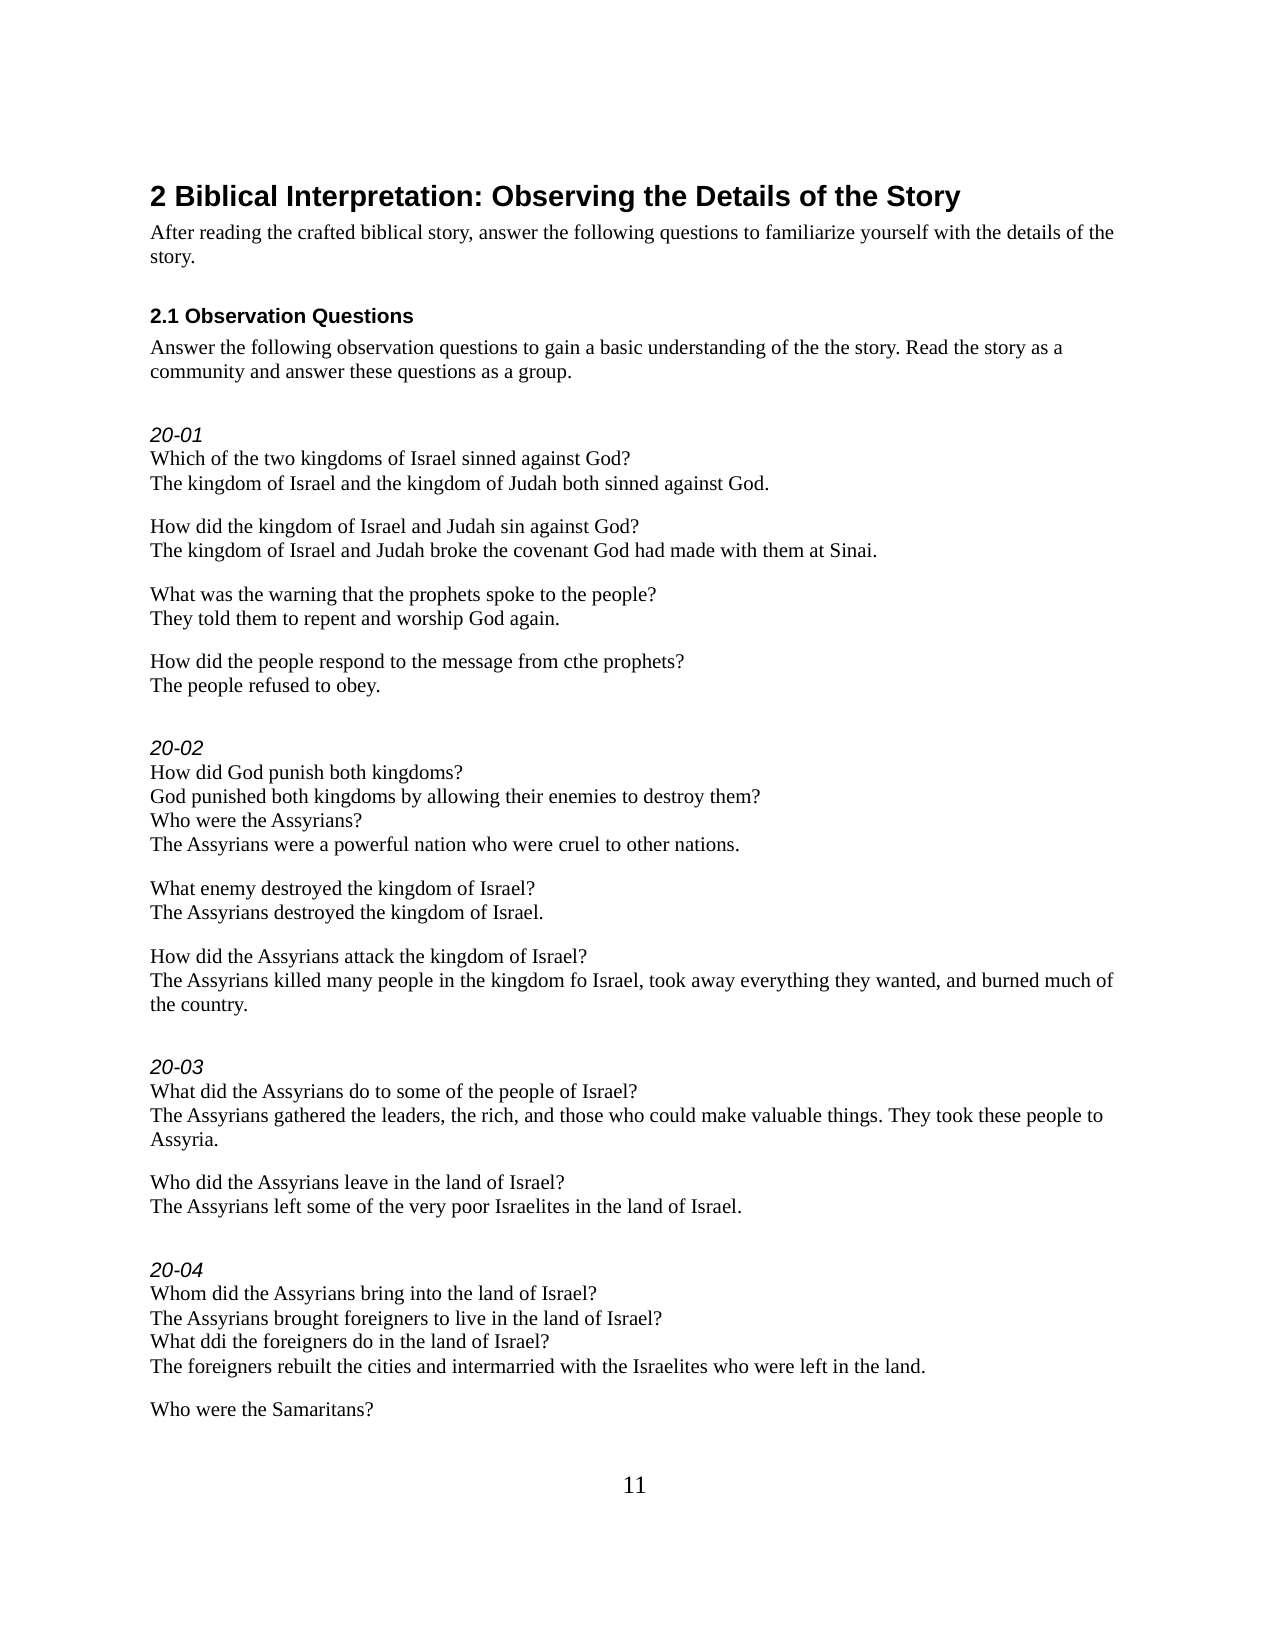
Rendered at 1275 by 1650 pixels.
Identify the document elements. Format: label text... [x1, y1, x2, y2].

subtitle 20-01 [150, 422, 1125, 446]
text Which of the two kingdoms of Israel sinned against God? The kingdom of Israel and the kingdom of Judah both sinned against God. [150, 446, 1125, 494]
text After reading the crafted biblical story, answer the following questions to familiarize yourself with the details of the story. [150, 220, 1125, 268]
text What did the Assyrians do to some of the people of Israel? The Assyrians gathered the leaders, the rich, and those who could make valuable things. They took these people to Assyria. [150, 1079, 1125, 1151]
text What was the warning that the prophets spoke to the people? They told them to repent and worship God again. [150, 582, 1125, 630]
subtitle 2.1 Observation Questions [150, 304, 1125, 328]
subtitle 20-04 [150, 1257, 1125, 1281]
text Answer the following observation questions to gain a basic understanding of the the story. Read the story as a community and answer these questions as a group. [150, 335, 1125, 383]
text What enemy destroyed the kingdom of Israel? The Assyrians destroyed the kingdom of Israel. [150, 876, 1125, 924]
subtitle 20-02 [150, 736, 1125, 760]
text Who were the Samaritans? [150, 1397, 1125, 1421]
text How did the kingdom of Israel and Judah sin against God? The kingdom of Israel and Judah broke the covenant God had made with them at Sinai. [150, 514, 1125, 562]
subtitle 20-03 [150, 1055, 1125, 1079]
text Who did the Assyrians leave in the land of Israel? The Assyrians left some of the very poor Israelites in the land of Israel. [150, 1170, 1125, 1218]
subtitle 2 Biblical Interpretation: Observing the Details of the Story [150, 179, 1125, 212]
text How did God punish both kingdoms? God punished both kingdoms by allowing their enemies to destroy them? Who were the Assyrians? The Assyrians were a powerful nation who were cruel to other nations. [150, 760, 1125, 856]
text How did the people respond to the message from cthe prophets? The people refused to obey. [150, 649, 1125, 697]
text Whom did the Assyrians bring into the land of Israel? The Assyrians brought foreigners to live in the land of Israel? What ddi the foreigners do in the land of Israel? The foreigners rebuilt the cities and intermarried with the Israelites who were left in the land. [150, 1281, 1125, 1378]
text How did the Assyrians attack the kingdom of Israel? The Assyrians killed many people in the kingdom fo Israel, took away everything they wanted, and burned much of the country. [150, 943, 1125, 1016]
